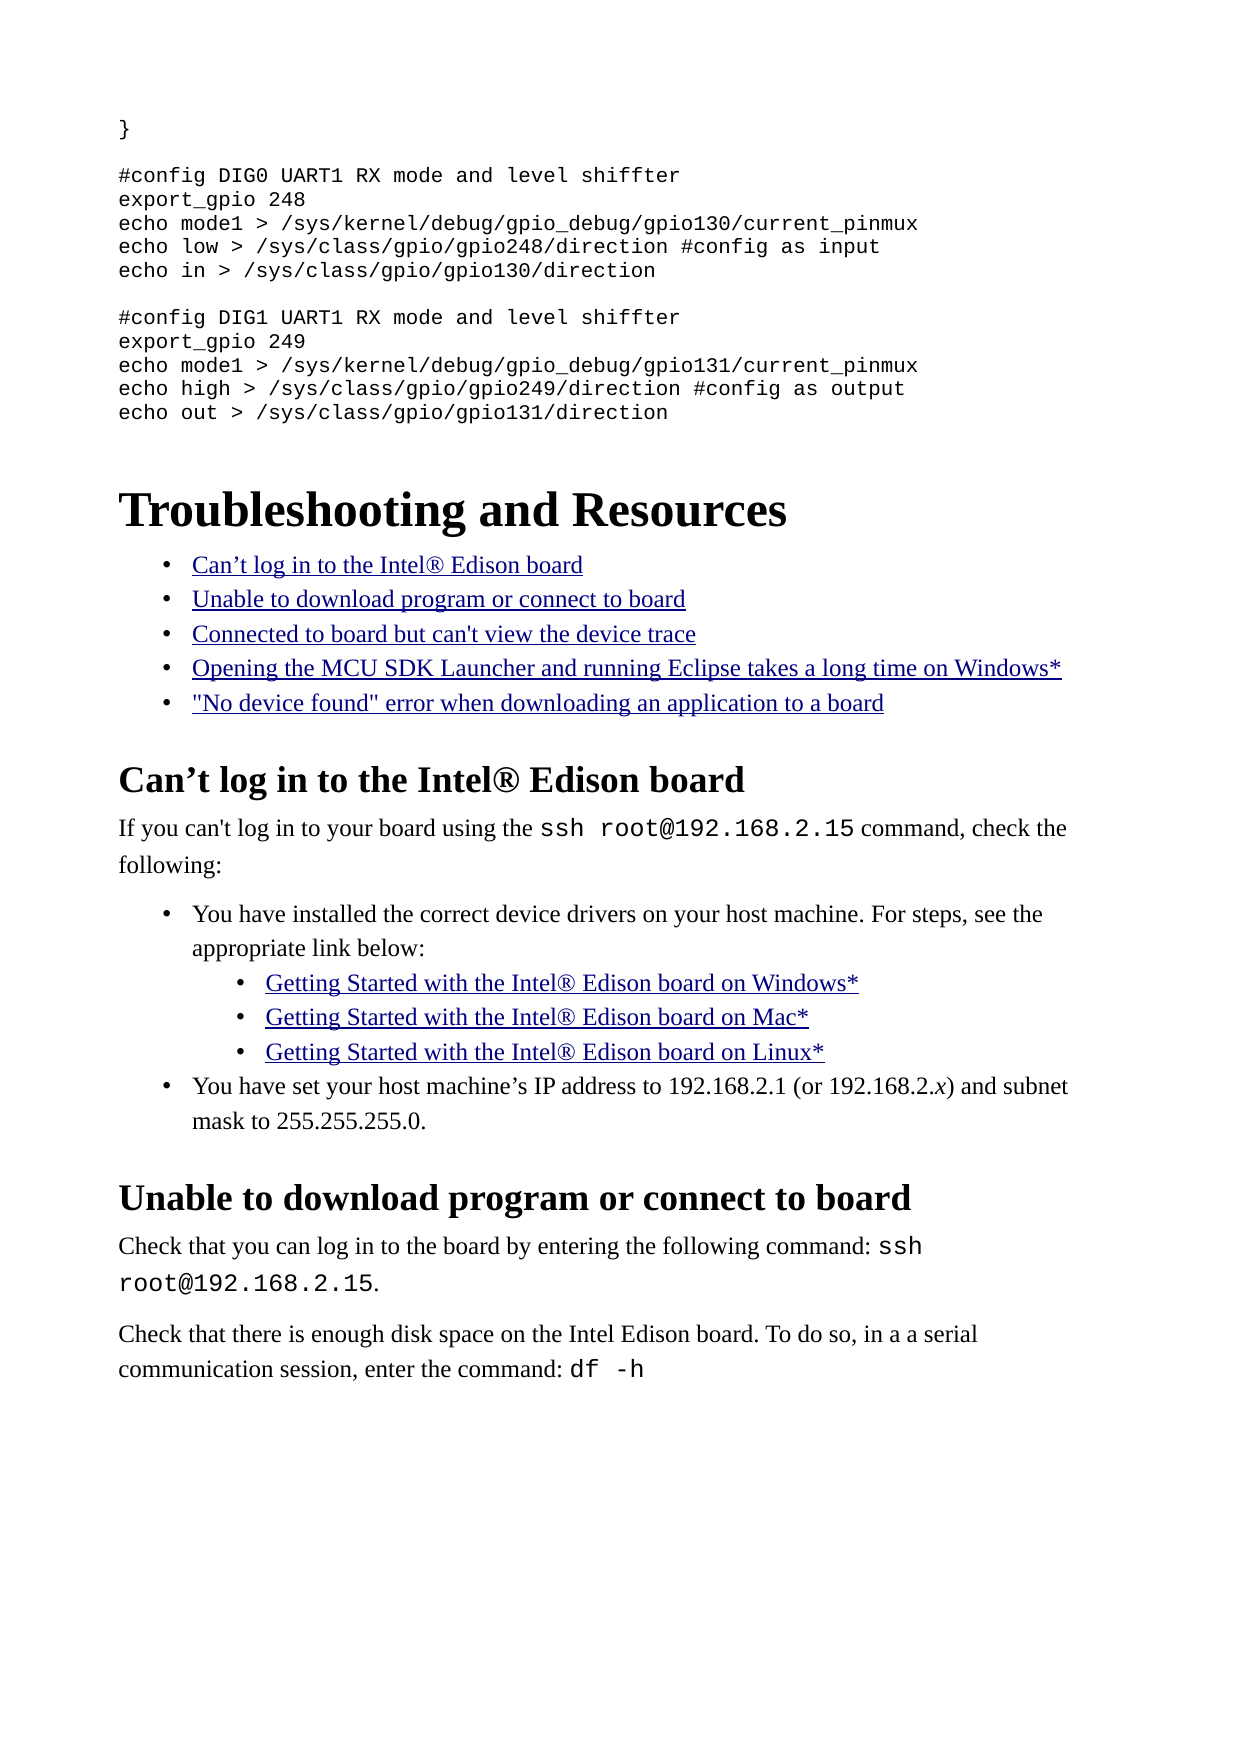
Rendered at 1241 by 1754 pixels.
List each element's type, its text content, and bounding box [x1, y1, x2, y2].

text echo mode1 > /sys/kernel/debug/gpio_debug/gpio130/current_pinmux [118, 213, 1122, 236]
text #config DIG1 UART1 RX mode and level shiffter [118, 307, 1122, 331]
list Getting Started with the Intel® Edison board on Linux* [236, 1037, 1122, 1066]
list Can’t log in to the Intel® Edison board [162, 550, 1122, 579]
list Connected to board but can't view the device trace [162, 619, 1122, 648]
subtitle Troubleshooting and Resources [118, 480, 1122, 537]
list "No device found" error when downloading an application to a board [162, 688, 1122, 717]
text #config DIG0 UART1 RX mode and level shiffter [118, 165, 1122, 189]
subtitle Can’t log in to the Intel® Edison board [118, 758, 1122, 801]
text export_gpio 248 [118, 189, 1122, 213]
text Check that there is enough disk space on the Intel Edison board. To do so, in a a serial communication session, enter the command: df -h [118, 1319, 1122, 1385]
list You have installed the correct device drivers on your host machine. For steps, see the appropriate link below: [162, 899, 1122, 962]
text echo low > /sys/class/gpio/gpio248/direction #config as input [118, 236, 1122, 260]
text echo mode1 > /sys/kernel/debug/gpio_debug/gpio131/current_pinmux [118, 354, 1122, 378]
list You have set your host machine’s IP address to 192.168.2.1 (or 192.168.2.x) and subnet mask to 255.255.255.0. [162, 1071, 1122, 1135]
list Unable to download program or connect to board [162, 584, 1122, 613]
text echo high > /sys/class/gpio/gpio249/direction #config as output [118, 378, 1122, 402]
text export_gpio 249 [118, 331, 1122, 354]
list Getting Started with the Intel® Edison board on Windows* [236, 968, 1122, 997]
text Check that you can log in to the board by entering the following command: ssh root@192.168.2.15. [118, 1231, 1122, 1299]
text echo in > /sys/class/gpio/gpio130/direction [118, 260, 1122, 284]
list Getting Started with the Intel® Edison board on Mac* [236, 1002, 1122, 1031]
text echo out > /sys/class/gpio/gpio131/direction [118, 402, 1122, 426]
subtitle Unable to download program or connect to board [118, 1176, 1122, 1219]
text } [118, 118, 1122, 142]
text If you can't log in to your board using the ssh root@192.168.2.15 command, check the following: [118, 813, 1122, 879]
list Opening the MCU SDK Launcher and running Eclipse takes a long time on Windows* [162, 653, 1122, 682]
